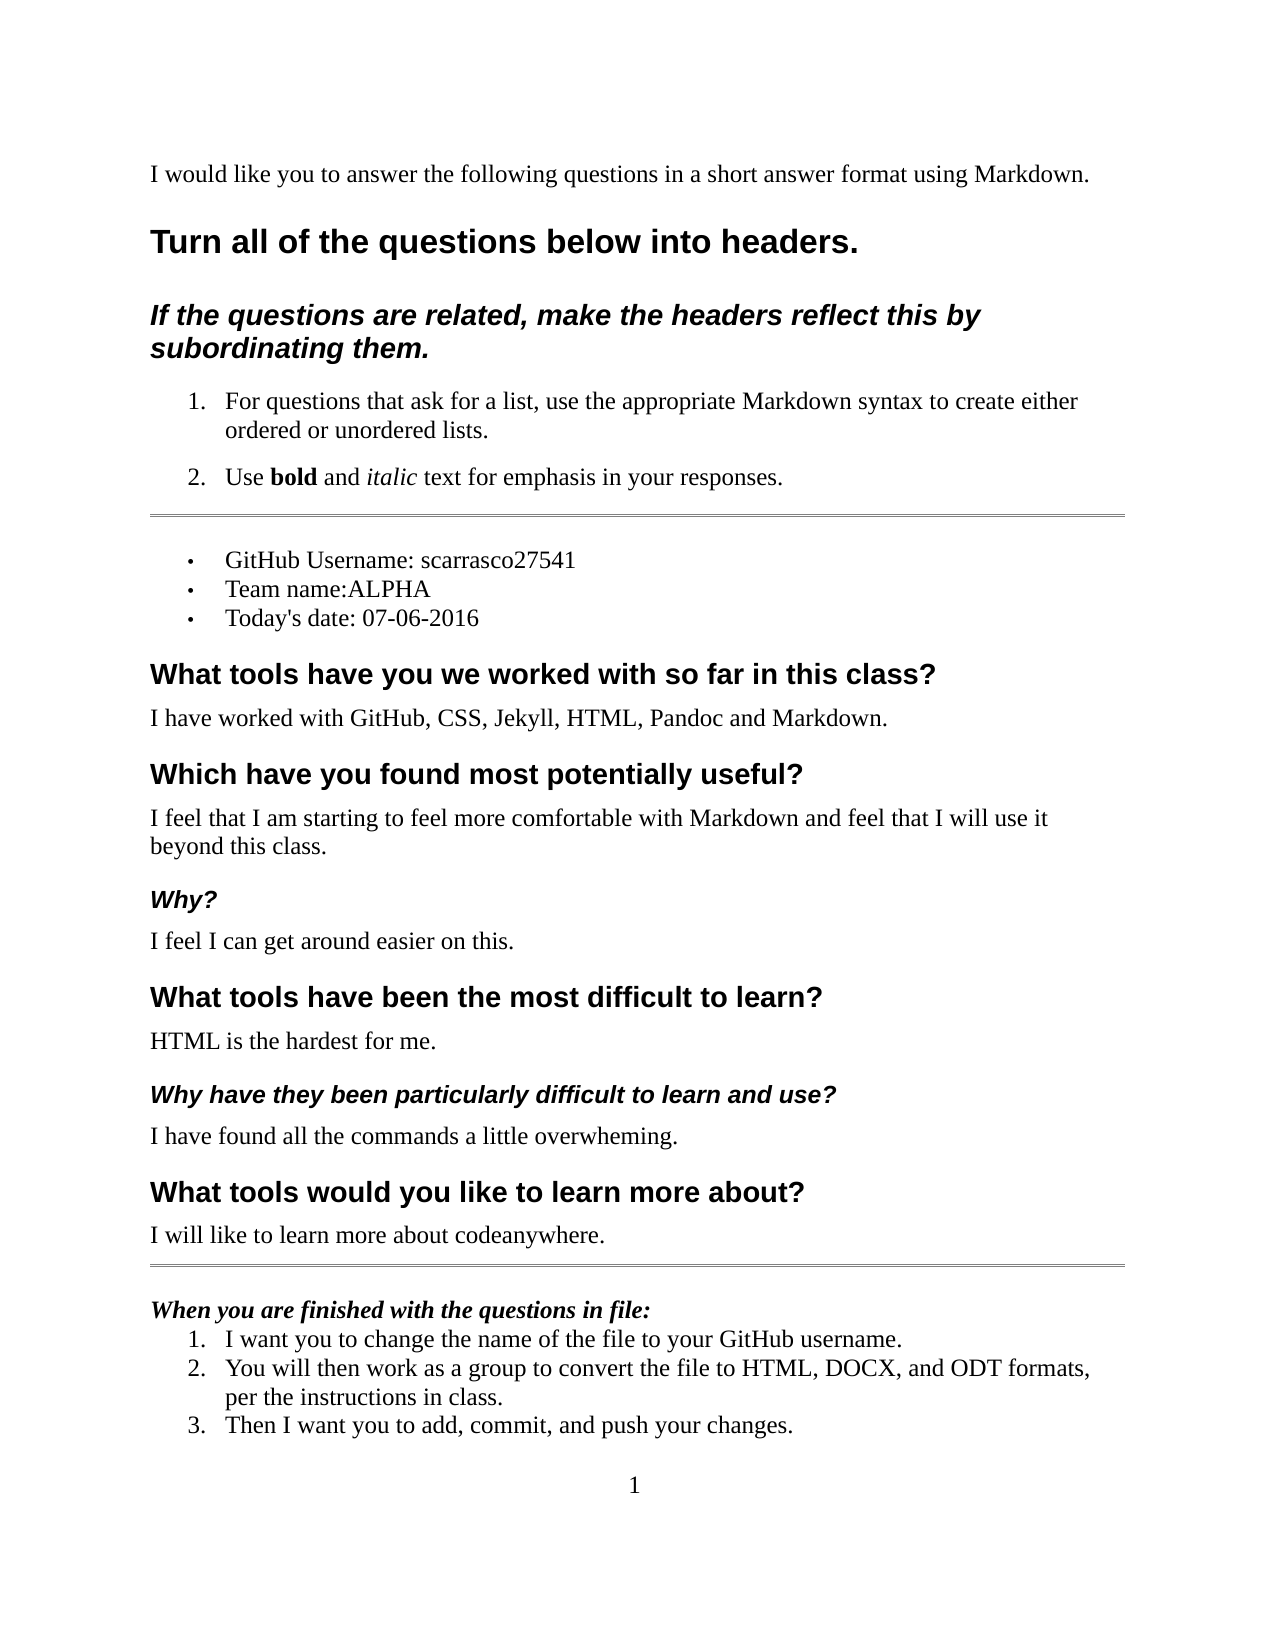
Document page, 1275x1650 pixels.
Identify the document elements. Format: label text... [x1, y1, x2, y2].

text I feel that I am starting to feel more comfortable with Markdown and feel that I will use it beyond this class. [150, 803, 1125, 860]
list For questions that ask for a list, use the appropriate Markdown syntax to create either ordered or unordered lists. [187, 386, 1125, 444]
list Team name:ALPHA [187, 574, 1125, 603]
subtitle Why? [150, 885, 1125, 914]
subtitle Why have they been particularly difficult to learn and use? [150, 1080, 1125, 1108]
text I feel I can get around easier on this. [150, 926, 1125, 955]
subtitle What tools have been the most difficult to learn? [150, 980, 1125, 1013]
text I will like to learn more about codeanywhere. [150, 1221, 1125, 1249]
text When you are finished with the questions in file: [150, 1296, 1125, 1324]
list Then I want you to add, commit, and push your changes. [187, 1411, 1125, 1439]
text I have found all the commands a little overwheming. [150, 1121, 1125, 1149]
list You will then work as a group to convert the file to HTML, DOCX, and ODT formats, per the instructions in class. [187, 1353, 1125, 1411]
list GitHub Username: scarrasco27541 [187, 546, 1125, 574]
subtitle If the questions are related, make the headers reflect this by subordinating them. [150, 298, 1125, 365]
list Today's date: 07-06-2016 [187, 603, 1125, 632]
subtitle Turn all of the questions below into headers. [150, 222, 1125, 260]
subtitle Which have you found most potentially useful? [150, 757, 1125, 790]
subtitle What tools have you we worked with so far in this class? [150, 657, 1125, 690]
text HTML is the hardest for me. [150, 1026, 1125, 1055]
list Use bold and italic text for emphasis in your responses. [187, 462, 1125, 491]
text I have worked with GitHub, CSS, Jekyll, HTML, Pandoc and Markdown. [150, 703, 1125, 732]
list I want you to change the name of the file to your GitHub username. [187, 1324, 1125, 1353]
text I would like you to answer the following questions in a short answer format using Markdown. [150, 159, 1125, 188]
subtitle What tools would you like to learn more about? [150, 1174, 1125, 1208]
